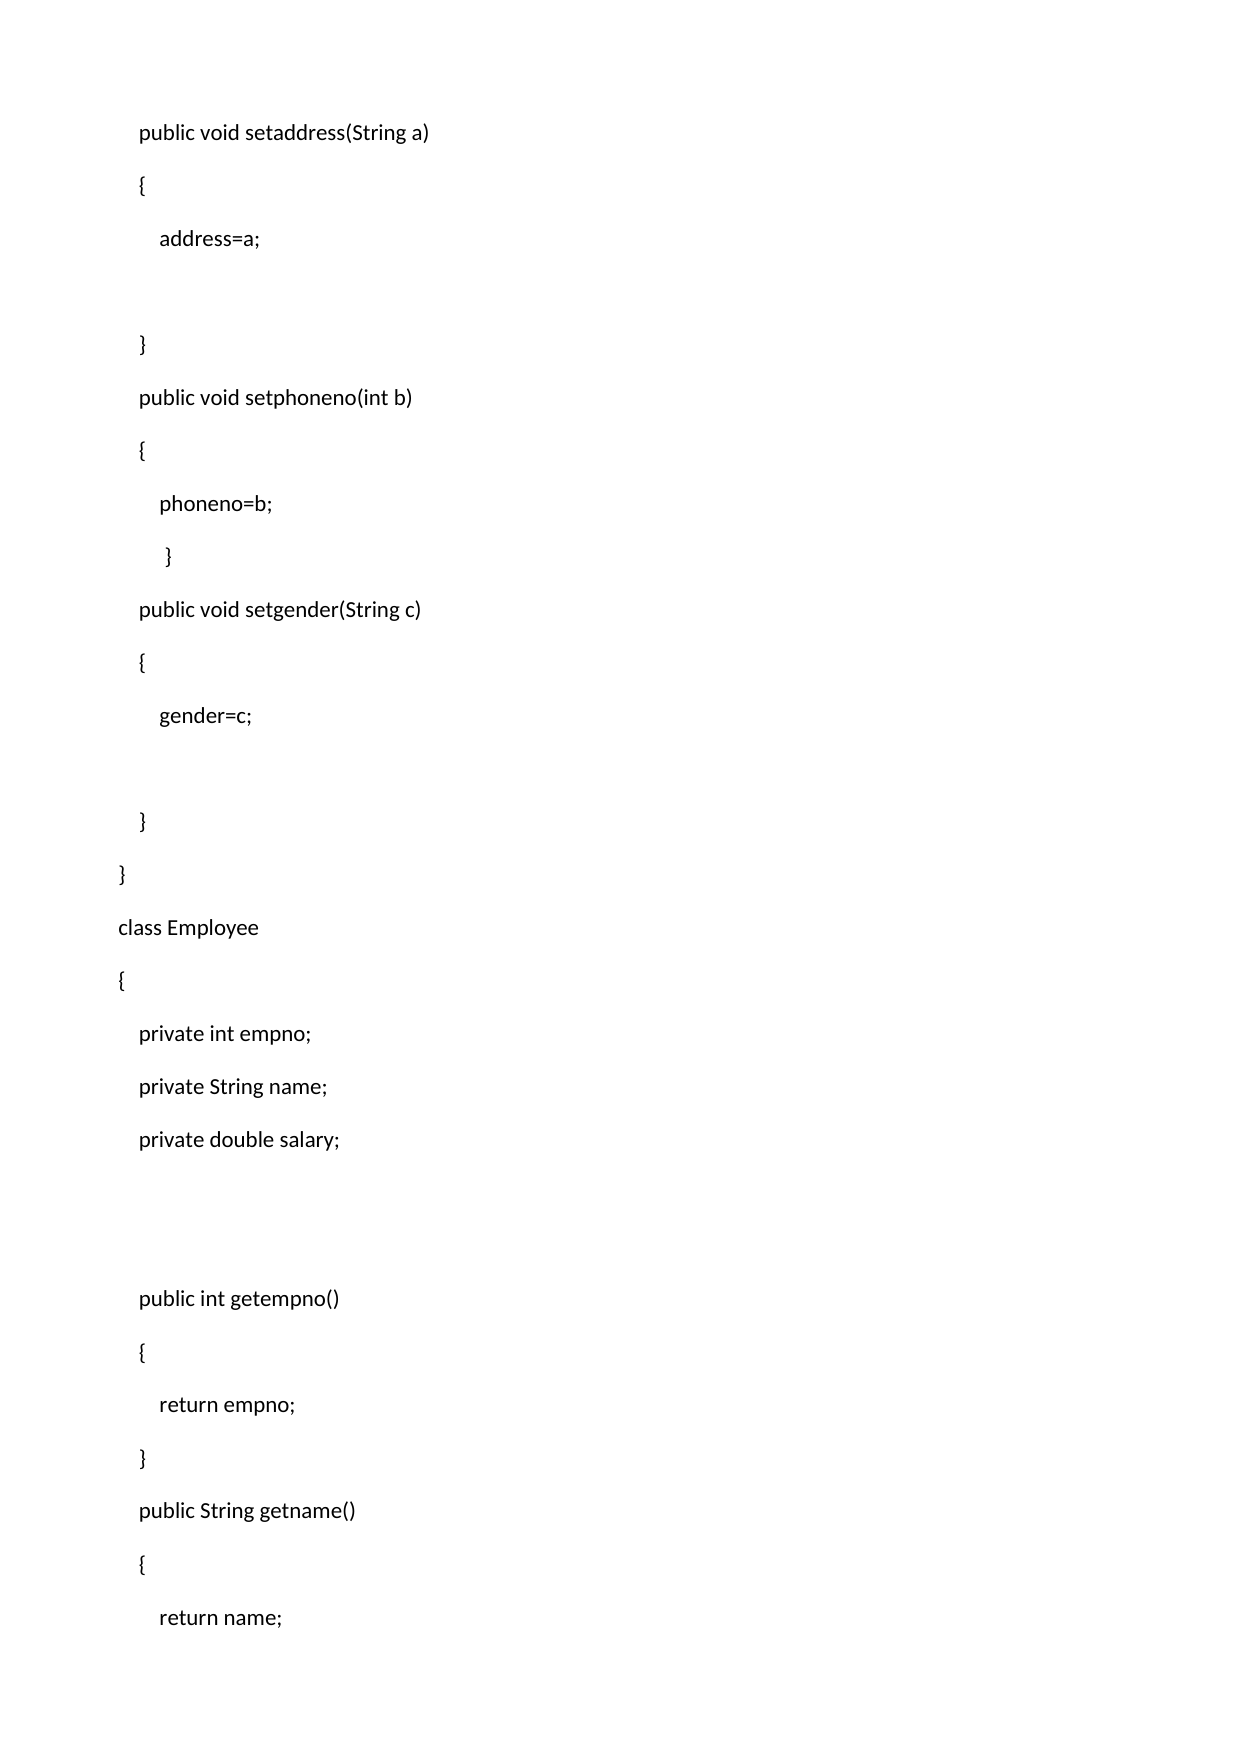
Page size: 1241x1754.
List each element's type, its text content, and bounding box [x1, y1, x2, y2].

text private int empno; [118, 1019, 1122, 1047]
text } [118, 542, 1122, 570]
text return name; [118, 1603, 1122, 1631]
text { [118, 171, 1122, 199]
text } [118, 860, 1122, 888]
text return empno; [118, 1391, 1122, 1419]
text public void setaddress(String a) [118, 118, 1122, 146]
text gender=c; [118, 701, 1122, 729]
text } [118, 330, 1122, 358]
text public String getname() [118, 1497, 1122, 1525]
text public int getempno() [118, 1284, 1122, 1313]
text { [118, 436, 1122, 464]
text { [118, 966, 1122, 994]
text { [118, 648, 1122, 676]
text private double salary; [118, 1126, 1122, 1153]
text private String name; [118, 1072, 1122, 1101]
text { [118, 1338, 1122, 1366]
text address=a; [118, 224, 1122, 252]
text } [118, 807, 1122, 835]
text phoneno=b; [118, 489, 1122, 517]
text class Employee [118, 913, 1122, 941]
text { [118, 1550, 1122, 1578]
text public void setphoneno(int b) [118, 383, 1122, 411]
text public void setgender(String c) [118, 595, 1122, 623]
text } [118, 1444, 1122, 1472]
